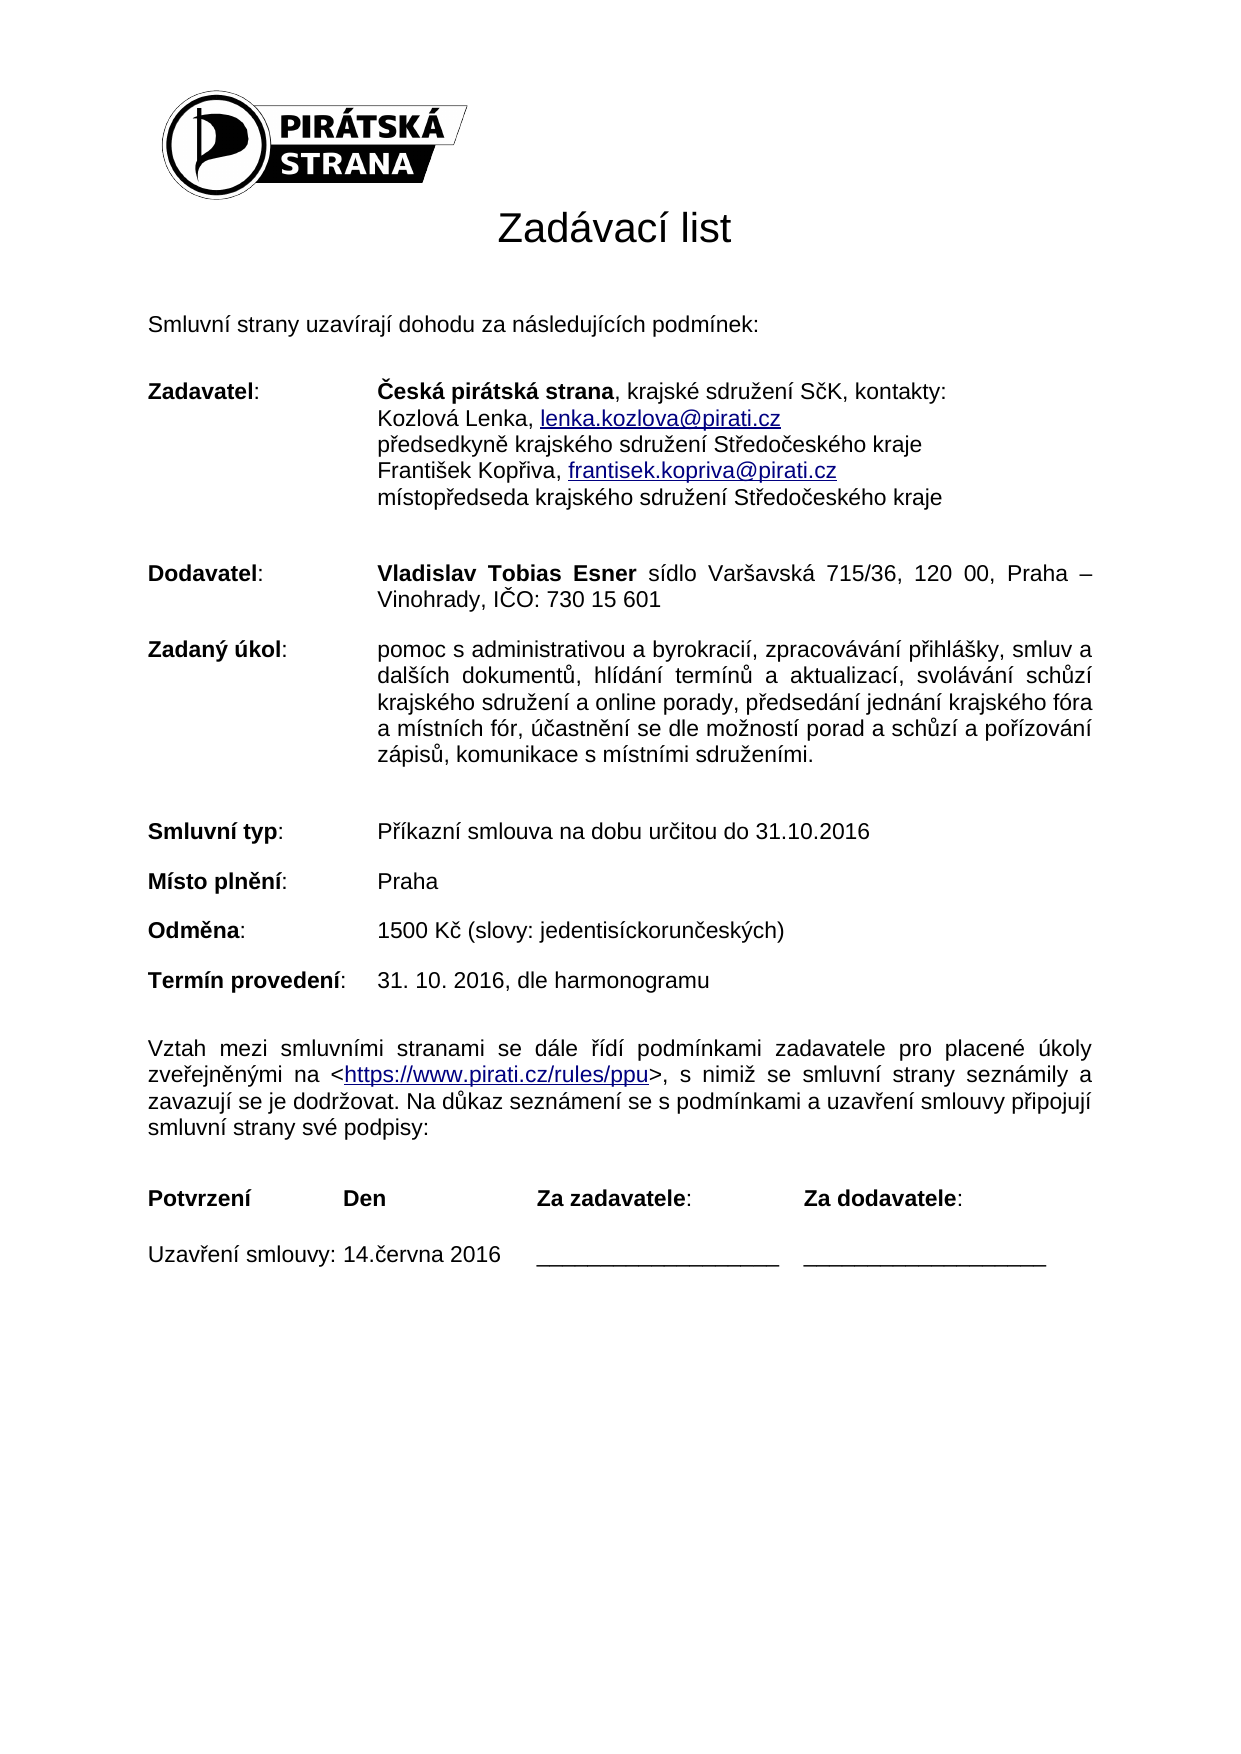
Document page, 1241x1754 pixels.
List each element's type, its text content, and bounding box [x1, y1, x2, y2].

table_cell Místo plnění: [148, 856, 377, 906]
table_header Potvrzení [148, 1170, 343, 1226]
table_cell 14.června 2016 [343, 1226, 537, 1489]
table_cell 31. 10. 2016, dle harmonogramu [377, 956, 1093, 1006]
table_cell Dodavatel: [148, 548, 377, 624]
table_cell Uzavření smlouvy: [148, 1226, 343, 1489]
table_header Zadavatel: [148, 366, 377, 548]
table_cell Smluvní typ: [148, 806, 377, 856]
text Smluvní strany uzavírají dohodu za následujících podmínek: [148, 311, 1093, 337]
table_cell Vladislav Tobias Esner sídlo Varšavská 715/36, 120 00, Praha – Vinohrady, IČO: 730 15 601 [377, 548, 1093, 624]
picture [147, 75, 482, 214]
text Vztah mezi smluvními stranami se dále řídí podmínkami zadavatele pro placené úkoly zveřejněnými na <https://www.pirati.cz/rules/ppu>, s nimiž se smluvní strany seznámily a zavazují se je dodržovat. Na důkaz seznámení se s podmínkami a uzavření smlouvy připojují smluvní strany své podpisy: [148, 1035, 1093, 1140]
table_cell 1500 Kč (slovy: jedentisíckorunčeských) [377, 906, 1093, 956]
table_cell Praha [377, 856, 1093, 906]
table_header Za dodavatele: [804, 1170, 1099, 1226]
table_header Česká pirátská strana, krajské sdružení SčK, kontakty: Kozlová Lenka, lenka.kozlova@pirati.cz předsedkyně krajského sdružení Středočeského kraje František Kopřiva, frantisek.kopriva@pirati.cz místopředseda krajského sdružení Středočeského kraje [377, 366, 1093, 548]
table_cell Zadaný úkol: [148, 624, 377, 806]
table_cell ___________________ [804, 1226, 1099, 1489]
table_cell pomoc s administrativou a byrokracií, zpracovávání přihlášky, smluv a dalších dokumentů, hlídání termínů a aktualizací, svolávání schůzí krajského sdružení a online porady, předsedání jednání krajského fóra a místních fór, účastnění se dle možností porad a schůzí a pořízování zápisů, komunikace s místními sdruženími. [377, 624, 1093, 806]
table_cell Termín provedení: [148, 956, 377, 1006]
table_header Den [343, 1170, 537, 1226]
table_cell ___________________ [537, 1226, 804, 1489]
table_cell Příkazní smlouva na dobu určitou do 31.10.2016 [377, 806, 1093, 856]
table_cell Odměna: [148, 906, 377, 956]
subtitle Zadávací list [148, 203, 1093, 251]
table_header Za zadavatele: [537, 1170, 804, 1226]
